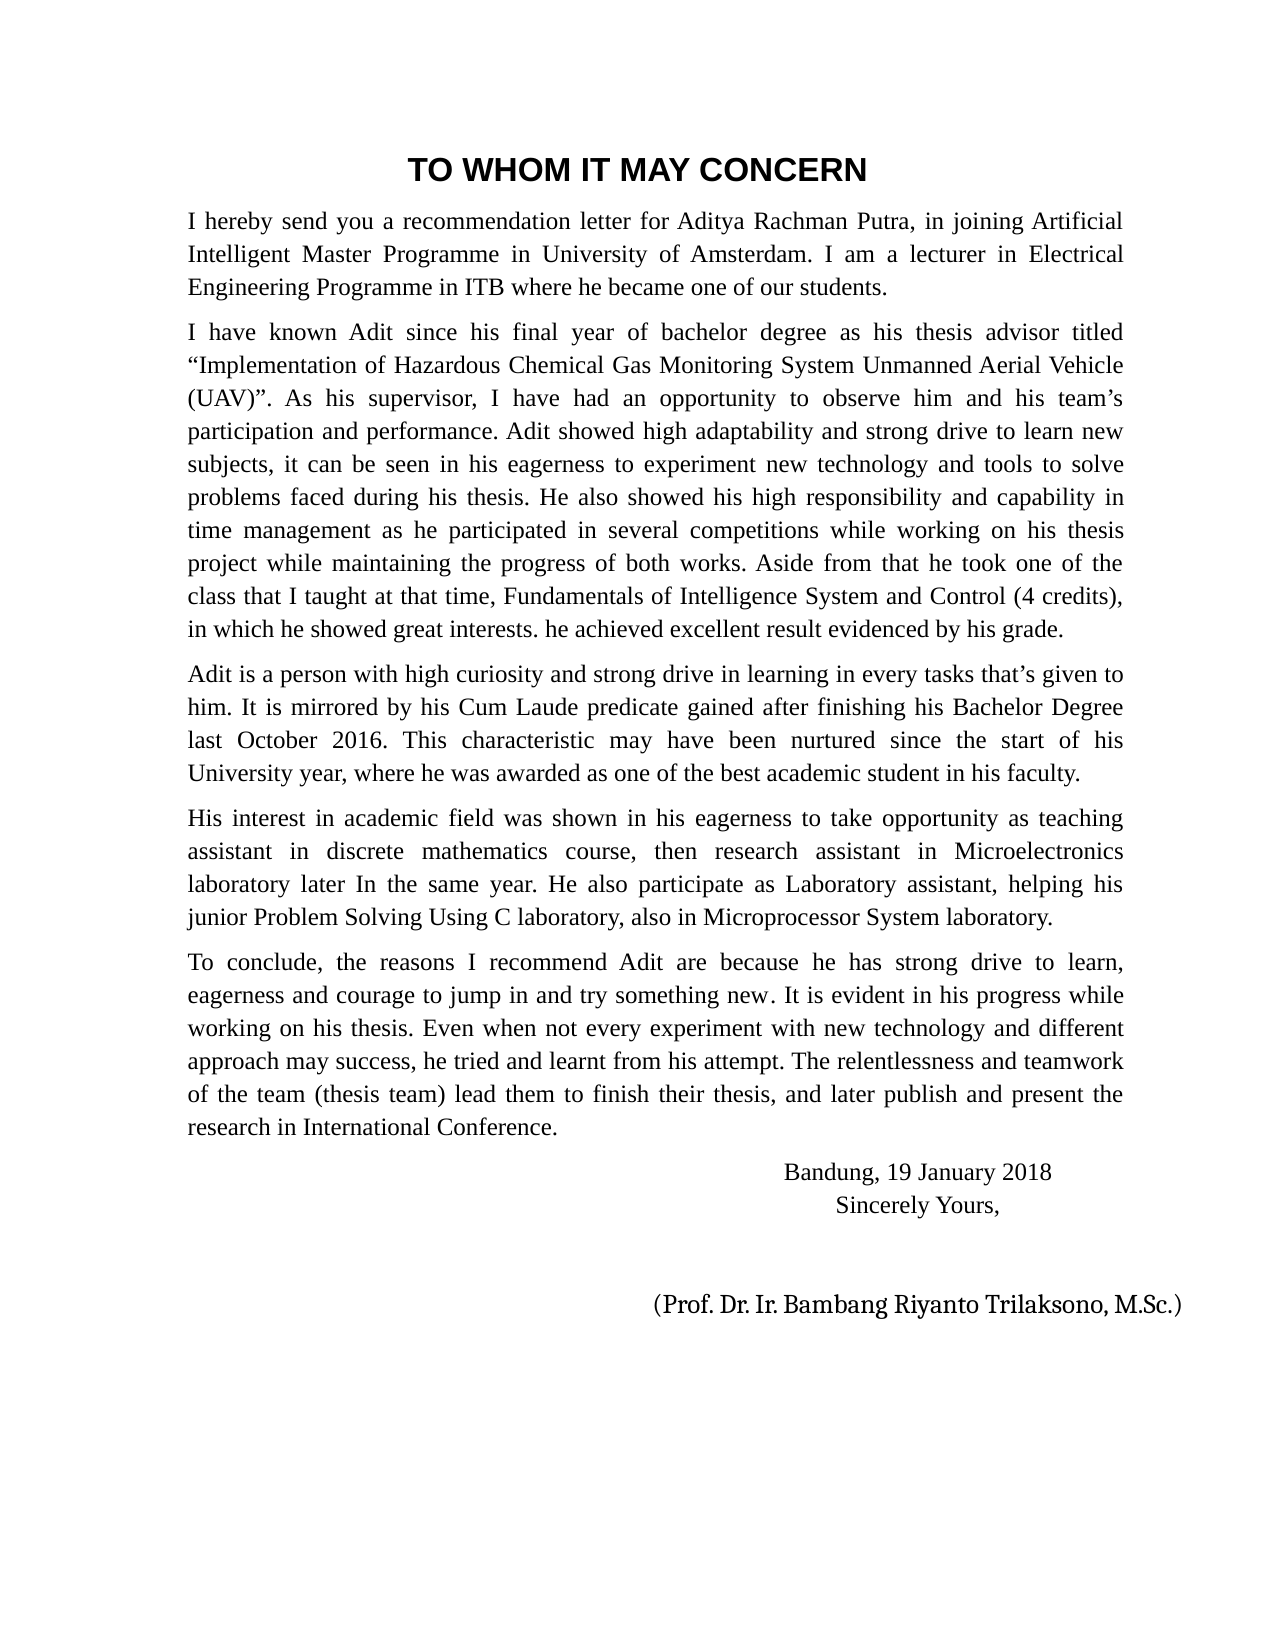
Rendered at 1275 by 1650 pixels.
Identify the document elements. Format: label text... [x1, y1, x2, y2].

text To conclude, the reasons I recommend Adit are because he has strong drive to learn, eagerness and courage to jump in and try something new. It is evident in his progress while working on his thesis. Even when not every experiment with new technology and different approach may success, he tried and learnt from his attempt. The relentlessness and teamwork of the team (thesis team) lead them to finish their thesis, and later publish and present the research in International Conference. [187, 947, 1125, 1141]
text I hereby send you a recommendation letter for Aditya Rachman Putra, in joining Artificial Intelligent Master Programme in University of Amsterdam. I am a lecturer in Electrical Engineering Programme in ITB where he became one of our students. [187, 206, 1125, 301]
text Bandung, 19 January 2018 [150, 1157, 1125, 1186]
text His interest in academic field was shown in his eagerness to take opportunity as teaching assistant in discrete mathematics course, then research assistant in Microelectronics laboratory later In the same year. He also participate as Laboratory assistant, helping his junior Problem Solving Using C laboratory, also in Microprocessor System laboratory. [187, 803, 1125, 931]
text Adit is a person with high curiosity and strong drive in learning in every tasks that’s given to him. It is mirrored by his Cum Laude predicate gained after finishing his Bachelor Degree last October 2016. This characteristic may have been nurtured since the start of his University year, where he was awarded as one of the best academic student in his faculty. [187, 659, 1125, 787]
text Sincerely Yours, [150, 1190, 1125, 1219]
text I have known Adit since his final year of bachelor degree as his thesis advisor titled “Implementation of Hazardous Chemical Gas Monitoring System Unmanned Aerial Vehicle (UAV)”. As his supervisor, I have had an opportunity to observe him and his team’s participation and performance. Adit showed high adaptability and strong drive to learn new subjects, it can be seen in his eagerness to experiment new technology and tools to solve problems faced during his thesis. He also showed his high responsibility and capability in time management as he participated in several competitions while working on his thesis project while maintaining the progress of both works. Aside from that he took one of the class that I taught at that time, Fundamentals of Intelligence System and Control (4 credits), in which he showed great interests. he achieved excellent result evidenced by his grade. [187, 317, 1125, 643]
text TO WHOM IT MAY CONCERN [150, 150, 1125, 188]
text (Prof. Dr. Ir. Bambang Riyanto Trilaksono, M.Sc.) [150, 1289, 1125, 1320]
